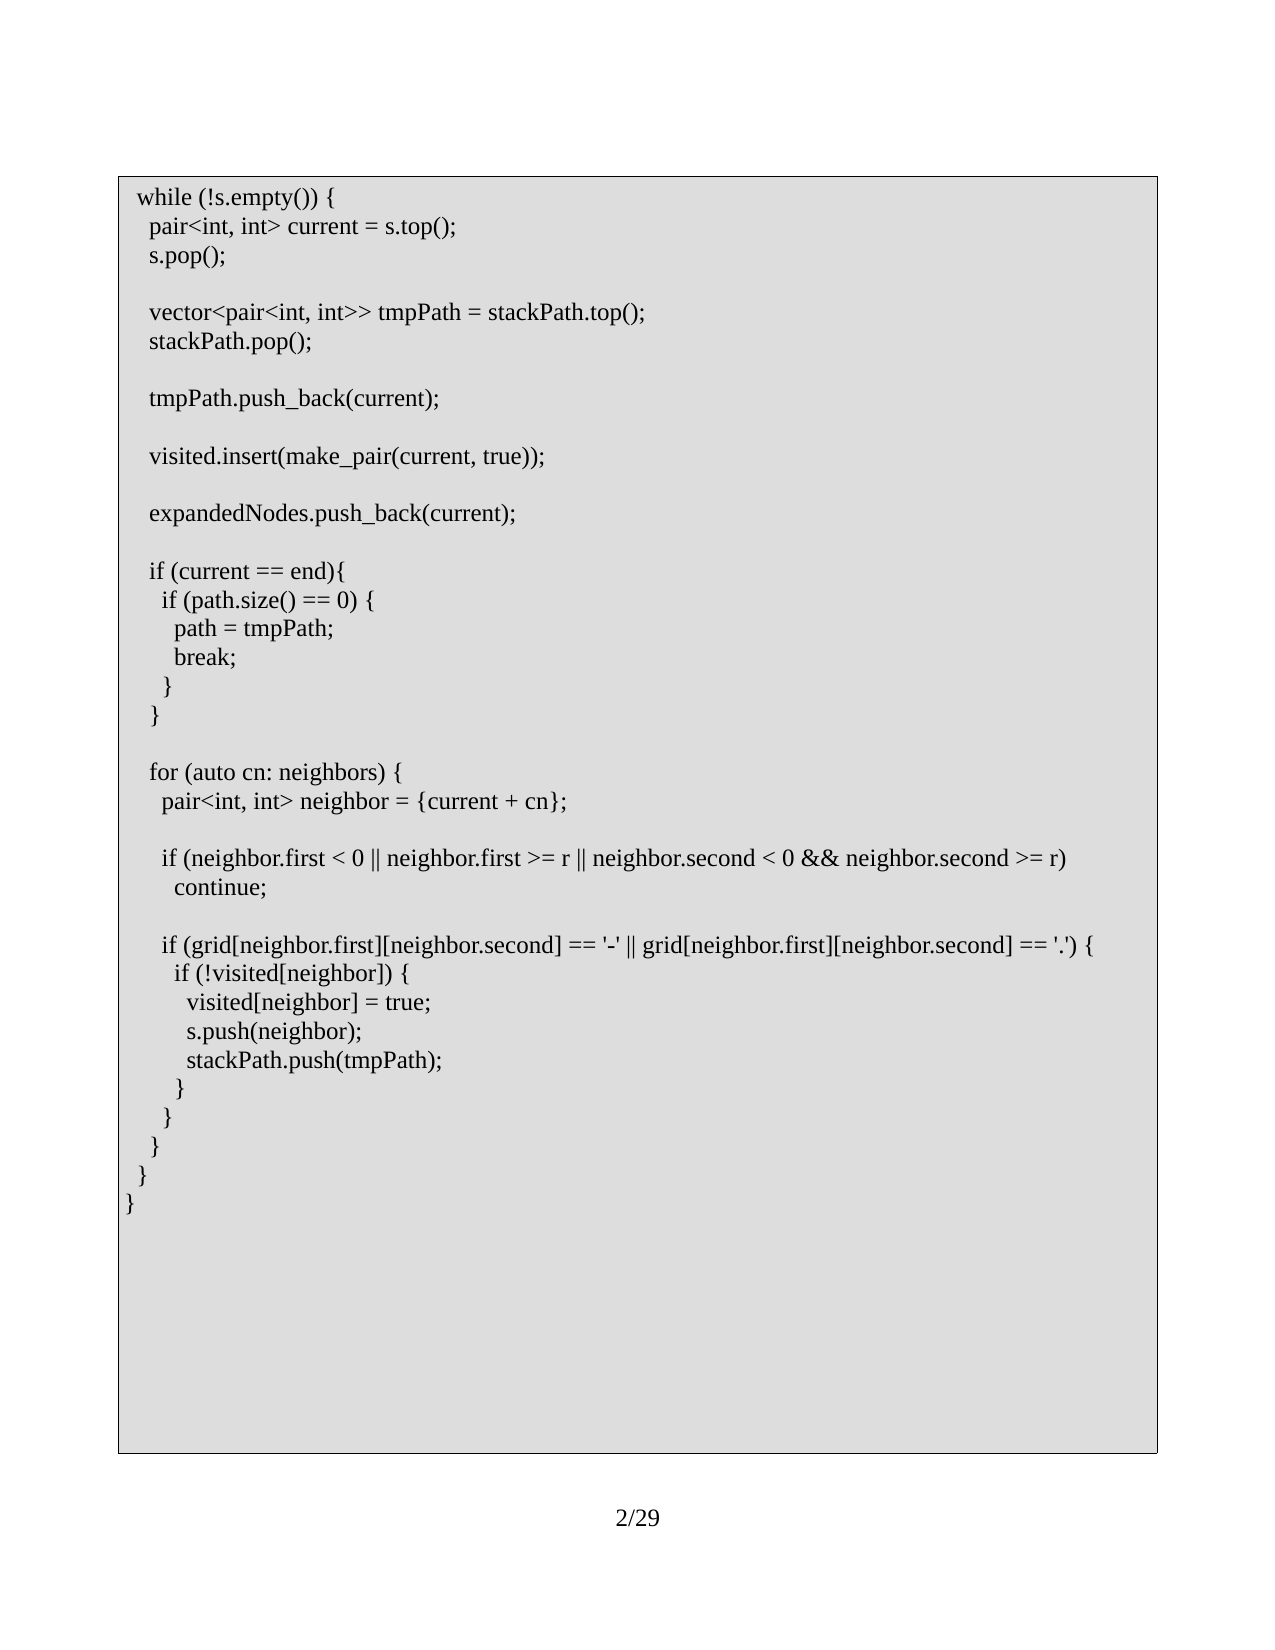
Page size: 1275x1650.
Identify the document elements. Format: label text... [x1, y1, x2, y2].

table_cell while (!s.empty()) { pair<int, int> current = s.top(); s.pop(); vector<pair<int, int>> tmpPath = stackPath.top(); stackPath.pop(); tmpPath.push_back(current); visited.insert(make_pair(current, true)); expandedNodes.push_back(current); if (current == end){ if (path.size() == 0) { path = tmpPath; break; } } for (auto cn: neighbors) { pair<int, int> neighbor = {current + cn}; if (neighbor.first < 0 || neighbor.first >= r || neighbor.second < 0 && neighbor.second >= r) continue; if (grid[neighbor.first][neighbor.second] == '-' || grid[neighbor.first][neighbor.second] == '.') { if (!visited[neighbor]) { visited[neighbor] = true; s.push(neighbor); stackPath.push(tmpPath); } } } } } [119, 177, 1157, 1453]
